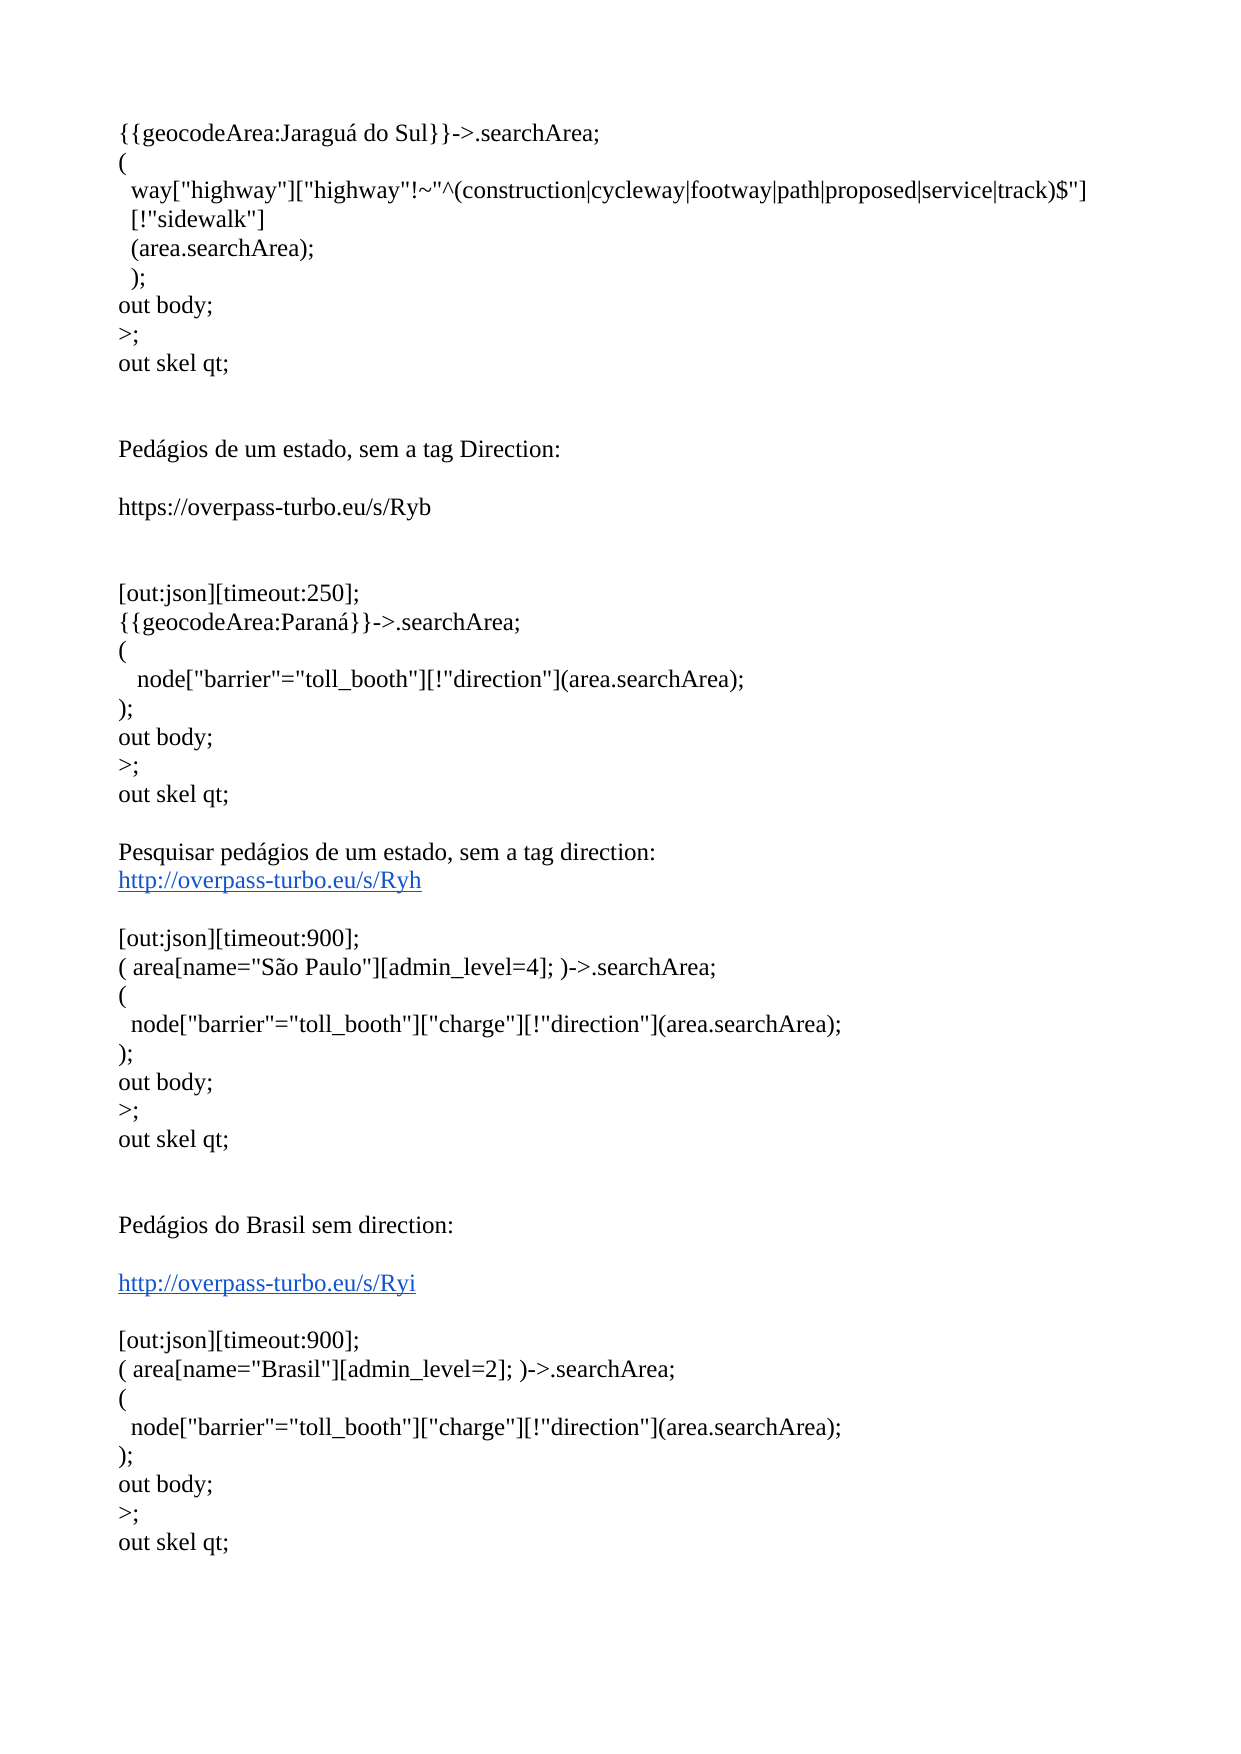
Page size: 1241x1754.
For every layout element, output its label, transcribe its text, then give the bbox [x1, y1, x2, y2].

text out body; [118, 291, 1122, 319]
text Pedágios de um estado, sem a tag Direction: [118, 434, 1122, 463]
text Pesquisar pedágios de um estado, sem a tag direction: [118, 837, 1122, 866]
text ); [118, 1038, 1122, 1067]
text >; [118, 751, 1122, 779]
text http://overpass-turbo.eu/s/Ryh [118, 866, 1122, 894]
text [out:json][timeout:900]; [118, 923, 1122, 952]
text >; [118, 1096, 1122, 1124]
text Pedágios do Brasil sem direction: [118, 1211, 1122, 1239]
text out skel qt; [118, 348, 1122, 377]
text >; [118, 319, 1122, 348]
text {{geocodeArea:Paraná}}->.searchArea; [118, 607, 1122, 636]
text ( area[name="Brasil"][admin_level=2]; )->.searchArea; [118, 1354, 1122, 1383]
text http://overpass-turbo.eu/s/Ryi [118, 1268, 1122, 1297]
text ( area[name="São Paulo"][admin_level=4]; )->.searchArea; [118, 952, 1122, 981]
text {{geocodeArea:Jaraguá do Sul}}->.searchArea; [118, 118, 1122, 147]
text ( [118, 636, 1122, 664]
text out body; [118, 722, 1122, 751]
text ( [118, 981, 1122, 1009]
text ( [118, 147, 1122, 176]
text way["highway"]["highway"!~"^(construction|cycleway|footway|path|proposed|service|track)$"] [118, 176, 1122, 204]
text out skel qt; [118, 1124, 1122, 1153]
text ); [118, 693, 1122, 722]
text https://overpass-turbo.eu/s/Ryb [118, 492, 1122, 521]
text [out:json][timeout:900]; [118, 1326, 1122, 1354]
text ); [118, 1441, 1122, 1469]
text [out:json][timeout:250]; [118, 578, 1122, 607]
text ( [118, 1383, 1122, 1412]
text out skel qt; [118, 779, 1122, 808]
text out body; [118, 1067, 1122, 1096]
text (area.searchArea); [118, 233, 1122, 262]
text >; [118, 1498, 1122, 1527]
text node["barrier"="toll_booth"]["charge"][!"direction"](area.searchArea); [118, 1009, 1122, 1038]
text [!"sidewalk"] [118, 204, 1122, 233]
text ); [118, 262, 1122, 291]
text out body; [118, 1469, 1122, 1498]
text out skel qt; [118, 1527, 1122, 1556]
text node["barrier"="toll_booth"][!"direction"](area.searchArea); [118, 664, 1122, 693]
text node["barrier"="toll_booth"]["charge"][!"direction"](area.searchArea); [118, 1412, 1122, 1441]
